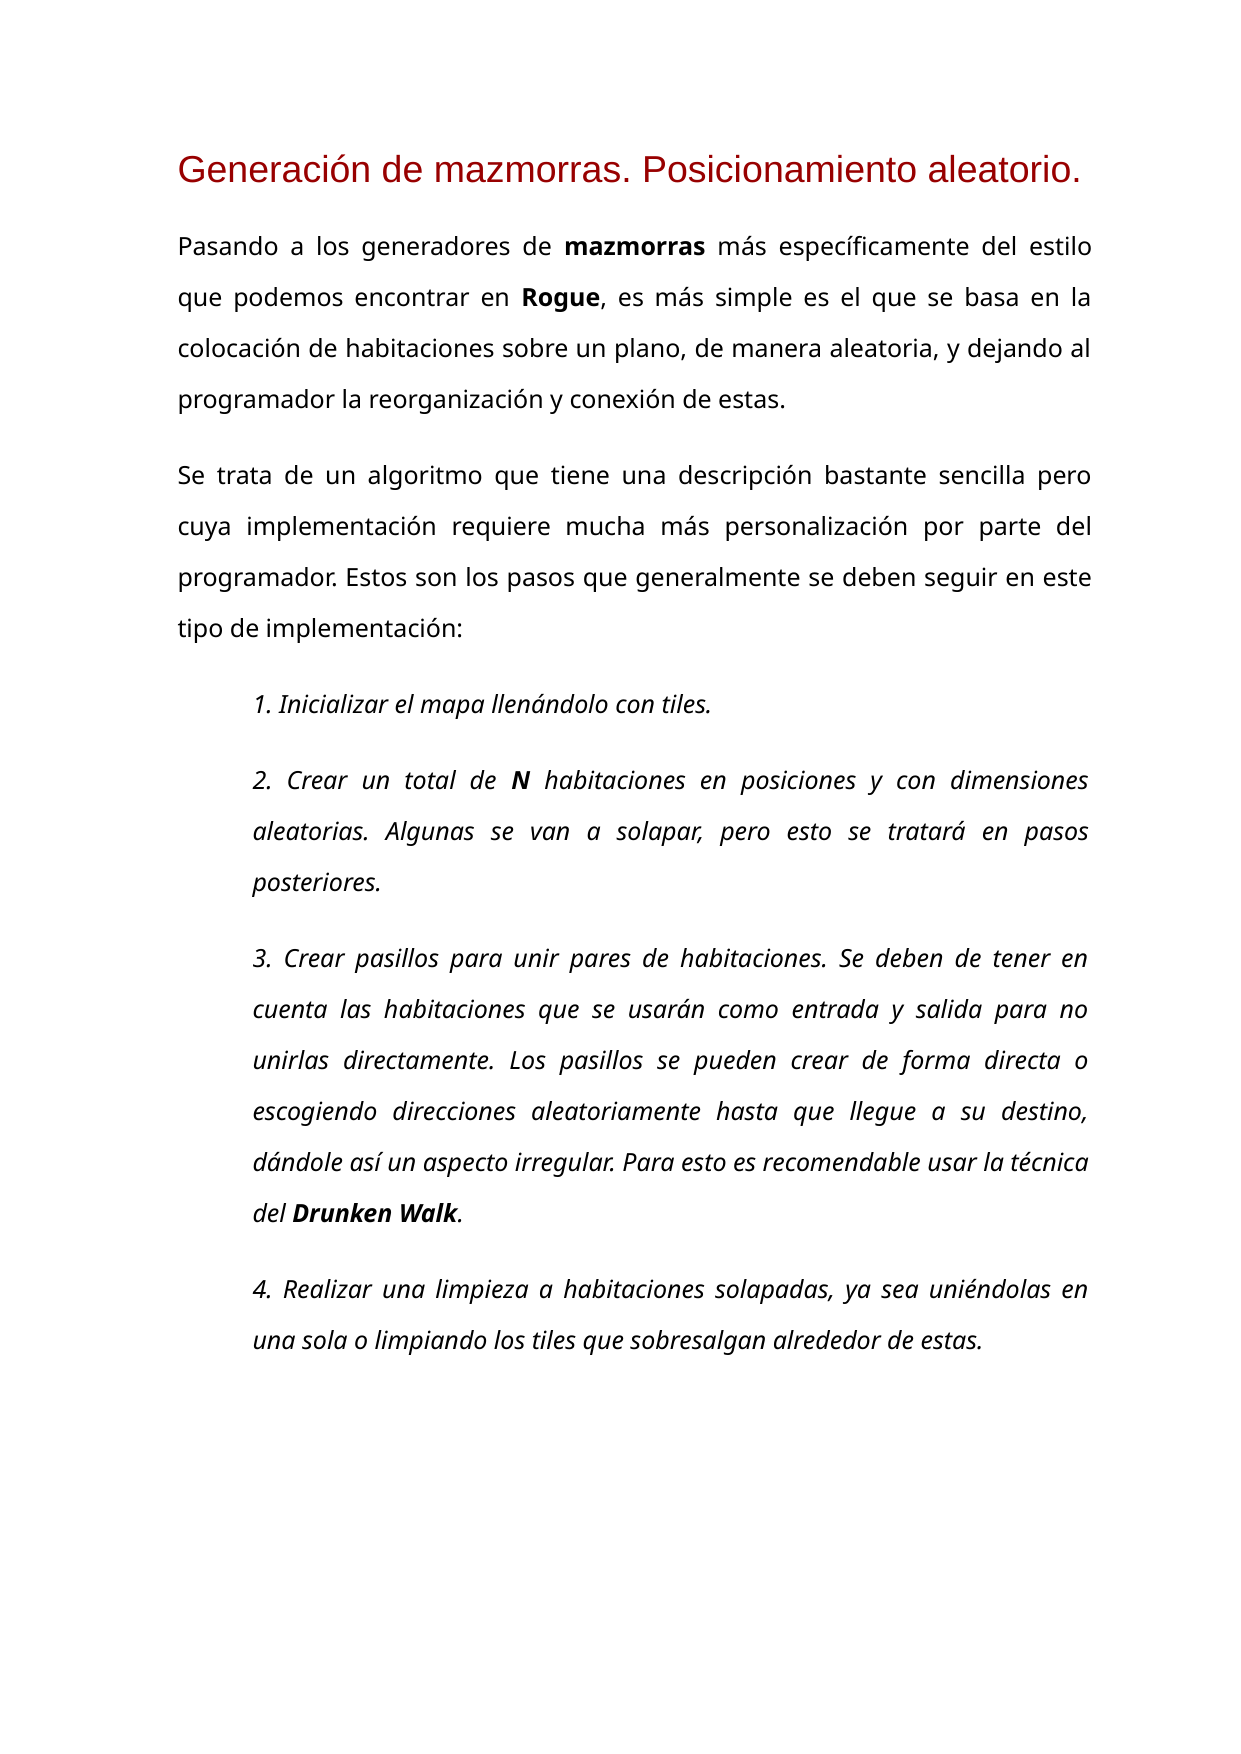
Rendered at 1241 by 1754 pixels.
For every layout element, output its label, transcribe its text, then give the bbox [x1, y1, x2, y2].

text 2. Crear un total de N habitaciones en posiciones y con dimensiones aleatorias. Algunas se van a solapar, pero esto se tratará en pasos posteriores. [252, 763, 1093, 899]
text 4. Realizar una limpieza a habitaciones solapadas, ya sea uniéndolas en una sola o limpiando los tiles que sobresalgan alrededor de estas. [252, 1272, 1093, 1357]
subtitle Generación de mazmorras. Posicionamiento aleatorio. [177, 148, 1093, 191]
text 1. Inicializar el mapa llenándolo con tiles. [252, 687, 1093, 721]
text 3. Crear pasillos para unir pares de habitaciones. Se deben de tener en cuenta las habitaciones que se usarán como entrada y salida para no unirlas directamente. Los pasillos se pueden crear de forma directa o escogiendo direcciones aleatoriamente hasta que llegue a su destino, dándole así un aspecto irregular. Para esto es recomendable usar la técnica del Drunken Walk. [252, 941, 1093, 1230]
text Se trata de un algoritmo que tiene una descripción bastante sencilla pero cuya implementación requiere mucha más personalización por parte del programador. Estos son los pasos que generalmente se deben seguir en este tipo de implementación: [177, 457, 1093, 644]
text Pasando a los generadores de mazmorras más específicamente del estilo que podemos encontrar en Rogue, es más simple es el que se basa en la colocación de habitaciones sobre un plano, de manera aleatoria, y dejando al programador la reorganización y conexión de estas. [177, 228, 1093, 415]
